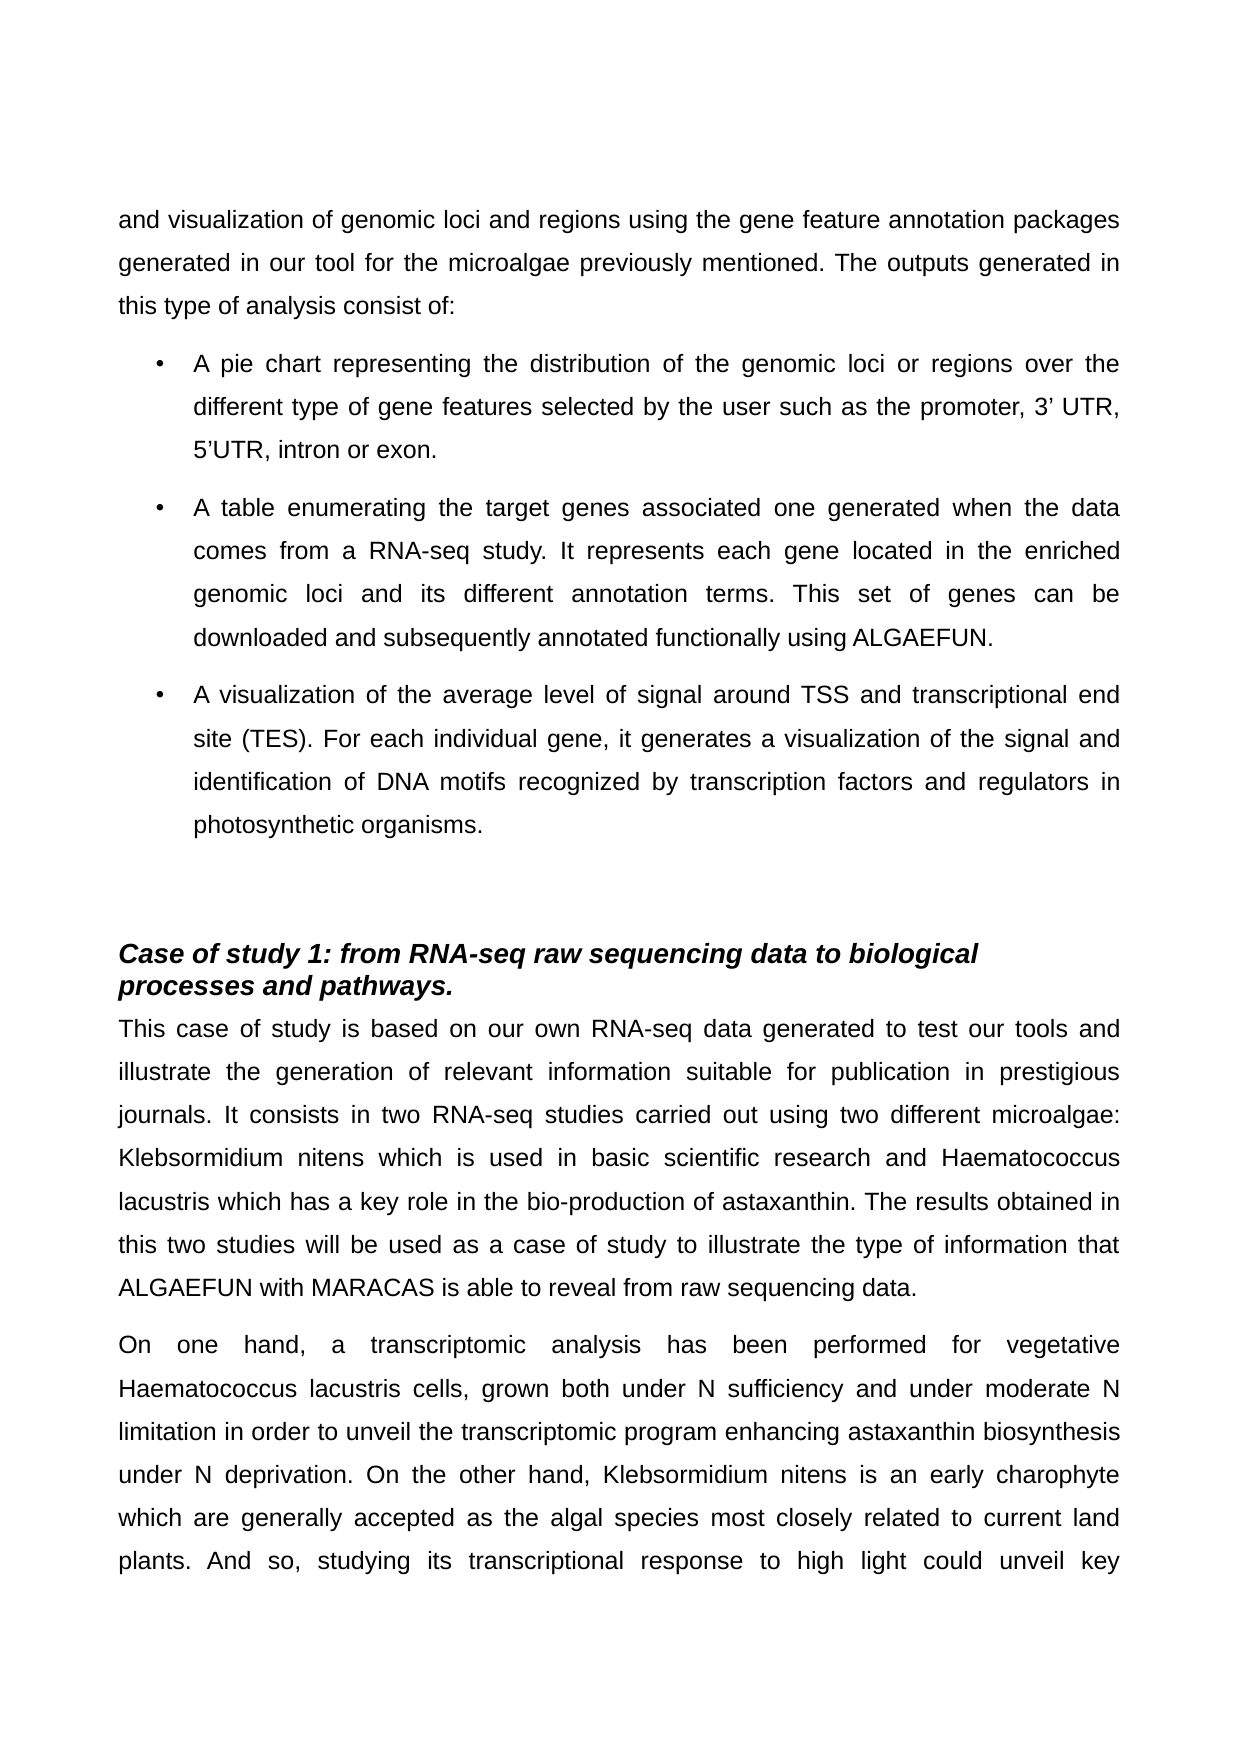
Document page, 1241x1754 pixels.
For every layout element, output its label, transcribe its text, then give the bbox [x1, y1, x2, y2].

subtitle Case of study 1: from RNA-seq raw sequencing data to biological processes and pathways. [118, 938, 1122, 1001]
text On one hand, a transcriptomic analysis has been performed for vegetative Haematococcus lacustris cells, grown both under N sufficiency and under moderate N limitation in order to unveil the transcriptomic program enhancing astaxanthin biosynthesis under N deprivation. On the other hand, Klebsormidium nitens is an early charophyte which are generally accepted as the algal species most closely related to current land plants. And so, studying its transcriptional response to high light could unveil key [118, 1330, 1122, 1575]
list A visualization of the average level of signal around TSS and transcriptional end site (TES). For each individual gene, it generates a visualization of the signal and identification of DNA motifs recognized by transcription factors and regulators in photosynthetic organisms. [156, 680, 1122, 838]
text This case of study is based on our own RNA-seq data generated to test our tools and illustrate the generation of relevant information suitable for publication in prestigious journals. It consists in two RNA-seq studies carried out using two different microalgae: Klebsormidium nitens which is used in basic scientific research and Haematococcus lacustris which has a key role in the bio-production of astaxanthin. The results obtained in this two studies will be used as a case of study to illustrate the type of information that ALGAEFUN with MARACAS is able to reveal from raw sequencing data. [118, 1014, 1122, 1301]
list A table enumerating the target genes associated one generated when the data comes from a RNA-seq study. It represents each gene located in the enriched genomic loci and its different annotation terms. This set of genes can be downloaded and subsequently annotated functionally using ALGAEFUN. [156, 493, 1122, 651]
list A pie chart representing the distribution of the genomic loci or regions over the different type of gene features selected by the user such as the promoter, 3’ UTR, 5’UTR, intron or exon. [156, 349, 1122, 464]
text and visualization of genomic loci and regions using the gene feature annotation packages generated in our tool for the microalgae previously mentioned. The outputs generated in this type of analysis consist of: [118, 205, 1122, 320]
